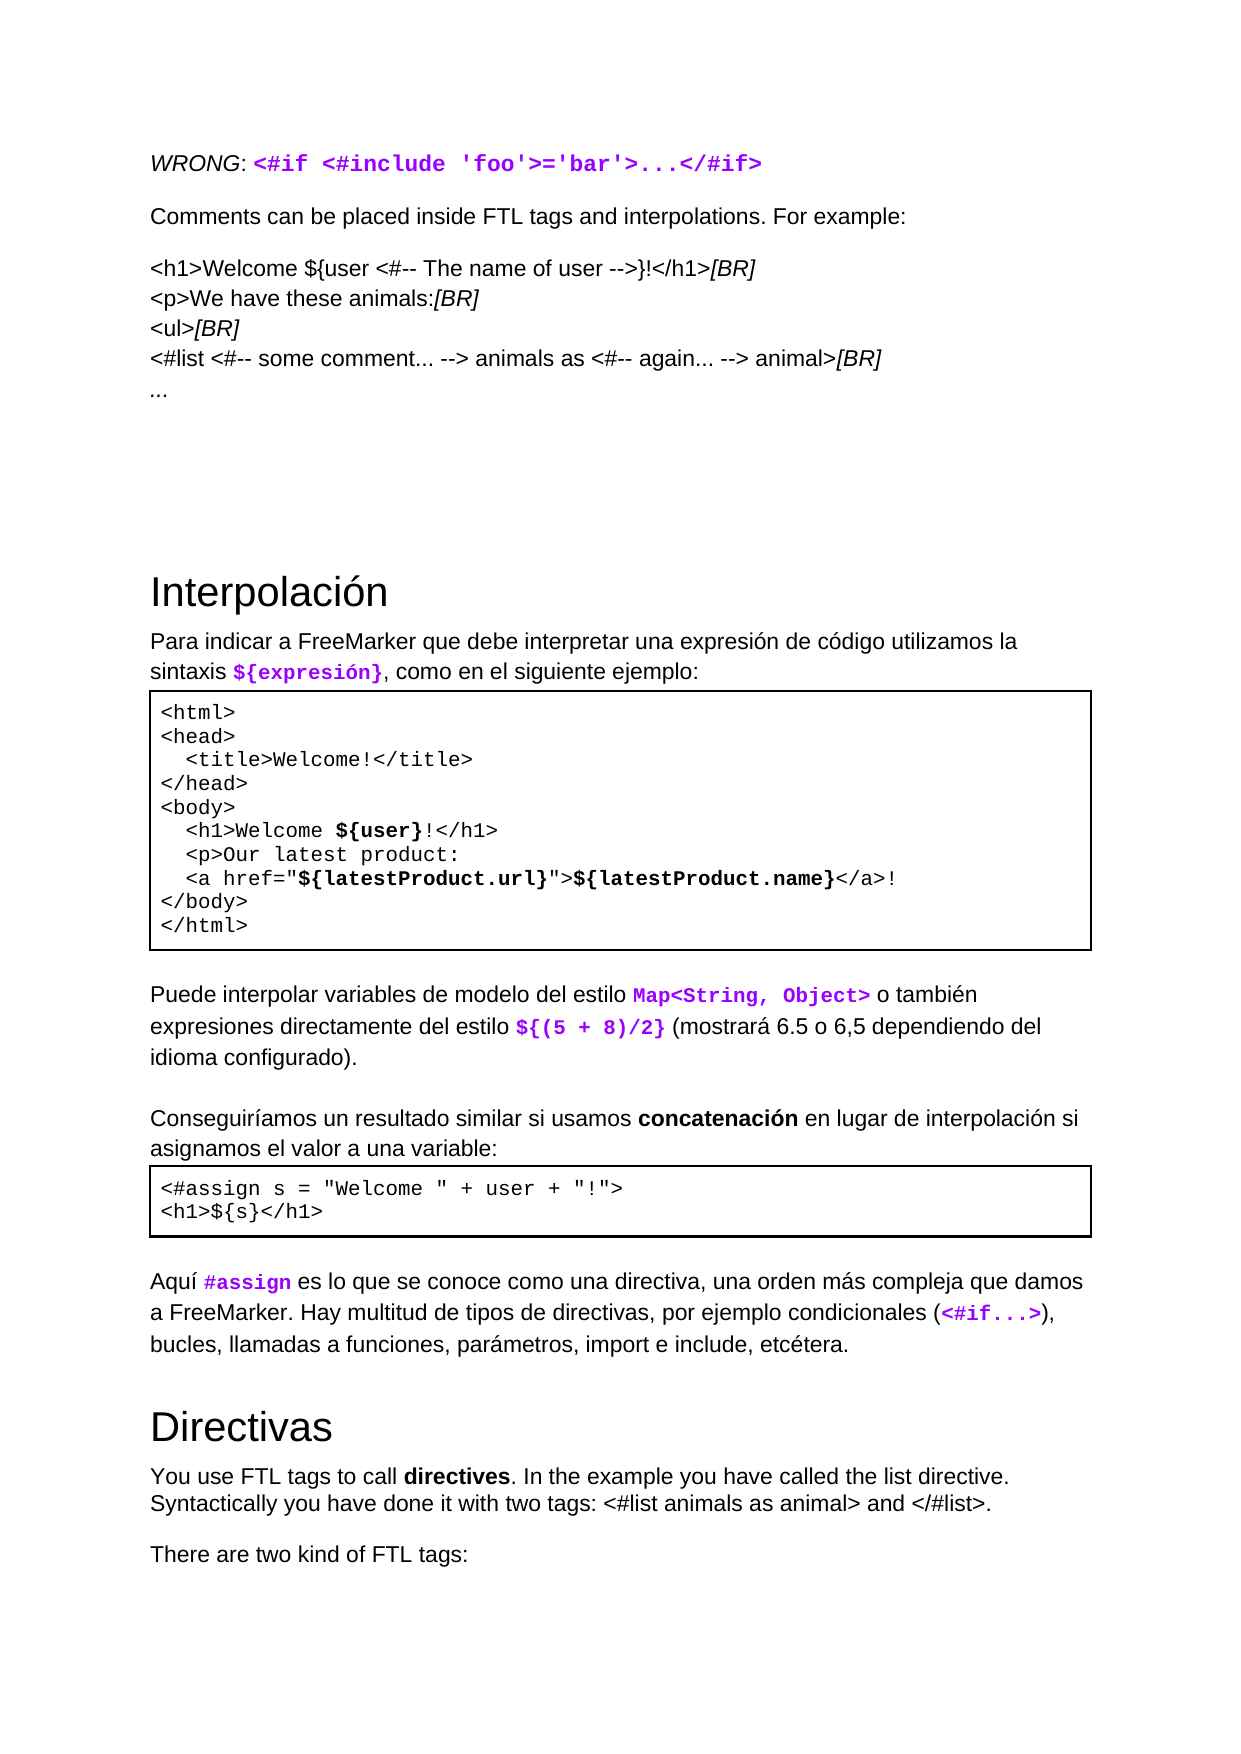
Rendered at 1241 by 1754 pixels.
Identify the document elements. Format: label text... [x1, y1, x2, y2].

text Aquí #assign es lo que se conoce como una directiva, una orden más compleja que damos a FreeMarker. Hay multitud de tipos de directivas, por ejemplo condicionales (<#if...>), bucles, llamadas a funciones, parámetros, import e include, etcétera. [150, 1268, 1090, 1357]
text Conseguiríamos un resultado similar si usamos concatenación en lugar de interpolación si asignamos el valor a una variable: [150, 1105, 1090, 1161]
text Para indicar a FreeMarker que debe interpretar una expresión de código utilizamos la sintaxis ${expresión}, como en el siguiente ejemplo: [150, 628, 1090, 686]
text You use FTL tags to call directives. In the example you have called the list directive. Syntactically you have done it with two tags: <#list animals as animal> and </#list>. [150, 1463, 1090, 1516]
text Puede interpolar variables de modelo del estilo Map<String, Object> o también expresiones directamente del estilo ${(5 + 8)/2} (mostrará 6.5 o 6,5 dependiendo del idioma configurado). [150, 981, 1090, 1071]
text <#list <#-- some comment... --> animals as <#-- again... --> animal>[BR] [150, 345, 1090, 372]
table_header <html> <head> <title>Welcome!</title> </head> <body> <h1>Welcome ${user}!</h1> <p>Our latest product: <a href="${latestProduct.url}">${latestProduct.name}</a>! </body> </html> [151, 692, 1090, 949]
text There are two kind of FTL tags: [150, 1541, 1090, 1567]
text <h1>Welcome ${user <#-- The name of user -->}!</h1>[BR] [150, 255, 1090, 281]
subtitle Interpolación [150, 567, 1090, 615]
table_header <#assign s = "Welcome " + user + "!"> <h1>${s}</h1> [151, 1167, 1090, 1235]
subtitle Directivas [150, 1403, 1090, 1451]
text <ul>[BR] [150, 315, 1090, 341]
text ... [150, 376, 1090, 402]
text <p>We have these animals:[BR] [150, 285, 1090, 311]
text Comments can be placed inside FTL tags and interpolations. For example: [150, 203, 1090, 230]
text WRONG: <#if <#include 'foo'>='bar'>...</#if> [150, 150, 1090, 178]
